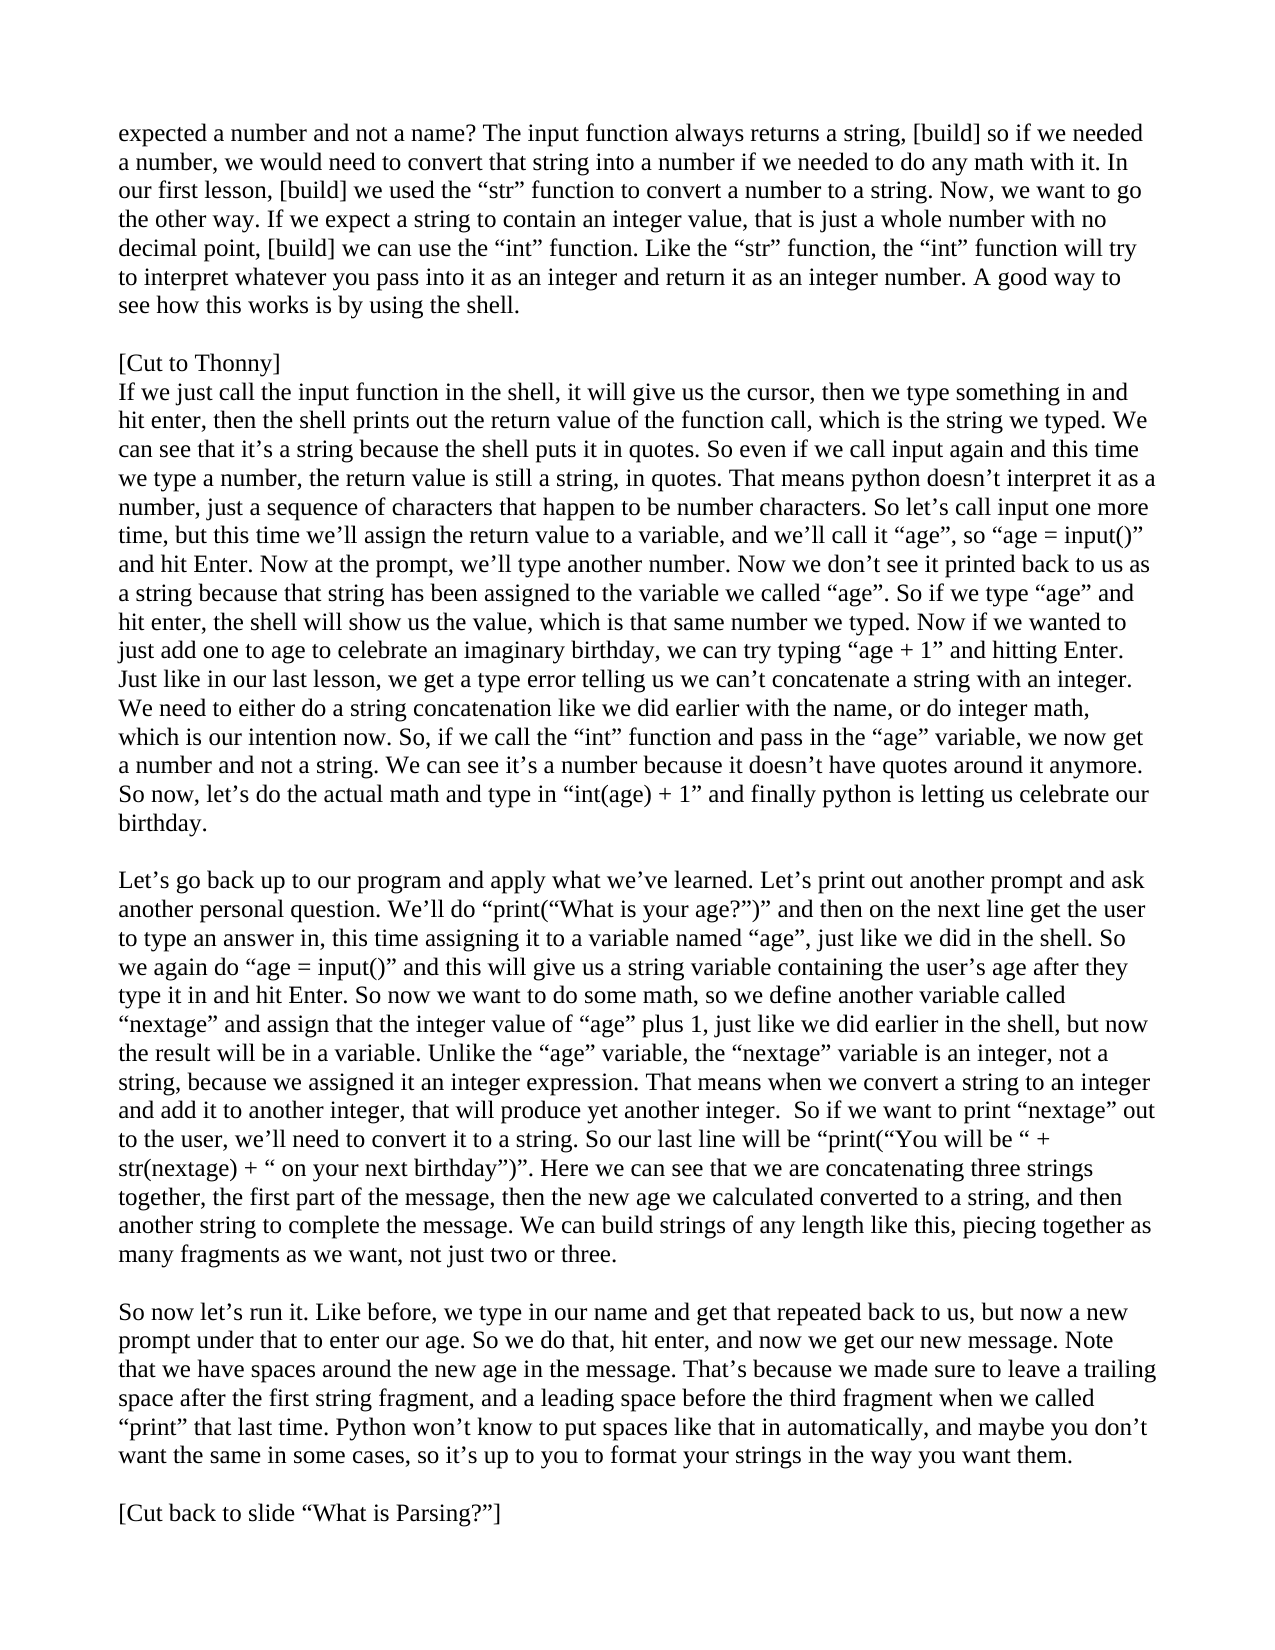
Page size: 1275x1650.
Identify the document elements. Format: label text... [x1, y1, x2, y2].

text [Cut to Thonny] [118, 348, 1157, 377]
text [Cut back to slide “What is Parsing?”] [118, 1498, 1157, 1527]
text So now let’s run it. Like before, we type in our name and get that repeated back to us, but now a new prompt under that to enter our age. So we do that, hit enter, and now we get our new message. Note that we have spaces around the new age in the message. That’s because we made sure to leave a trailing space after the first string fragment, and a leading space before the third fragment when we called “print” that last time. Python won’t know to put spaces like that in automatically, and maybe you don’t want the same in some cases, so it’s up to you to format your strings in the way you want them. [118, 1297, 1157, 1469]
text Let’s go back up to our program and apply what we’ve learned. Let’s print out another prompt and ask another personal question. We’ll do “print(“What is your age?”)” and then on the next line get the user to type an answer in, this time assigning it to a variable named “age”, just like we did in the shell. So we again do “age = input()” and this will give us a string variable containing the user’s age after they type it in and hit Enter. So now we want to do some math, so we define another variable called “nextage” and assign that the integer value of “age” plus 1, just like we did earlier in the shell, but now the result will be in a variable. Unlike the “age” variable, the “nextage” variable is an integer, not a string, because we assigned it an integer expression. That means when we convert a string to an integer and add it to another integer, that will produce yet another integer. So if we want to print “nextage” out to the user, we’ll need to convert it to a string. So our last line will be “print(“You will be “ + str(nextage) + “ on your next birthday”)”. Here we can see that we are concatenating three strings together, the first part of the message, then the new age we calculated converted to a string, and then another string to complete the message. We can build strings of any length like this, piecing together as many fragments as we want, not just two or three. [118, 866, 1157, 1268]
text expected a number and not a name? The input function always returns a string, [build] so if we needed a number, we would need to convert that string into a number if we needed to do any math with it. In our first lesson, [build] we used the “str” function to convert a number to a string. Now, we want to go the other way. If we expect a string to contain an integer value, that is just a whole number with no decimal point, [build] we can use the “int” function. Like the “str” function, the “int” function will try to interpret whatever you pass into it as an integer and return it as an integer number. A good way to see how this works is by using the shell. [118, 118, 1157, 319]
text If we just call the input function in the shell, it will give us the cursor, then we type something in and hit enter, then the shell prints out the return value of the function call, which is the string we typed. We can see that it’s a string because the shell puts it in quotes. So even if we call input again and this time we type a number, the return value is still a string, in quotes. That means python doesn’t interpret it as a number, just a sequence of characters that happen to be number characters. So let’s call input one more time, but this time we’ll assign the return value to a variable, and we’ll call it “age”, so “age = input()” and hit Enter. Now at the prompt, we’ll type another number. Now we don’t see it printed back to us as a string because that string has been assigned to the variable we called “age”. So if we type “age” and hit enter, the shell will show us the value, which is that same number we typed. Now if we wanted to just add one to age to celebrate an imaginary birthday, we can try typing “age + 1” and hitting Enter. Just like in our last lesson, we get a type error telling us we can’t concatenate a string with an integer. We need to either do a string concatenation like we did earlier with the name, or do integer math, which is our intention now. So, if we call the “int” function and pass in the “age” variable, we now get a number and not a string. We can see it’s a number because it doesn’t have quotes around it anymore. So now, let’s do the actual math and type in “int(age) + 1” and finally python is letting us celebrate our birthday. [118, 377, 1157, 837]
